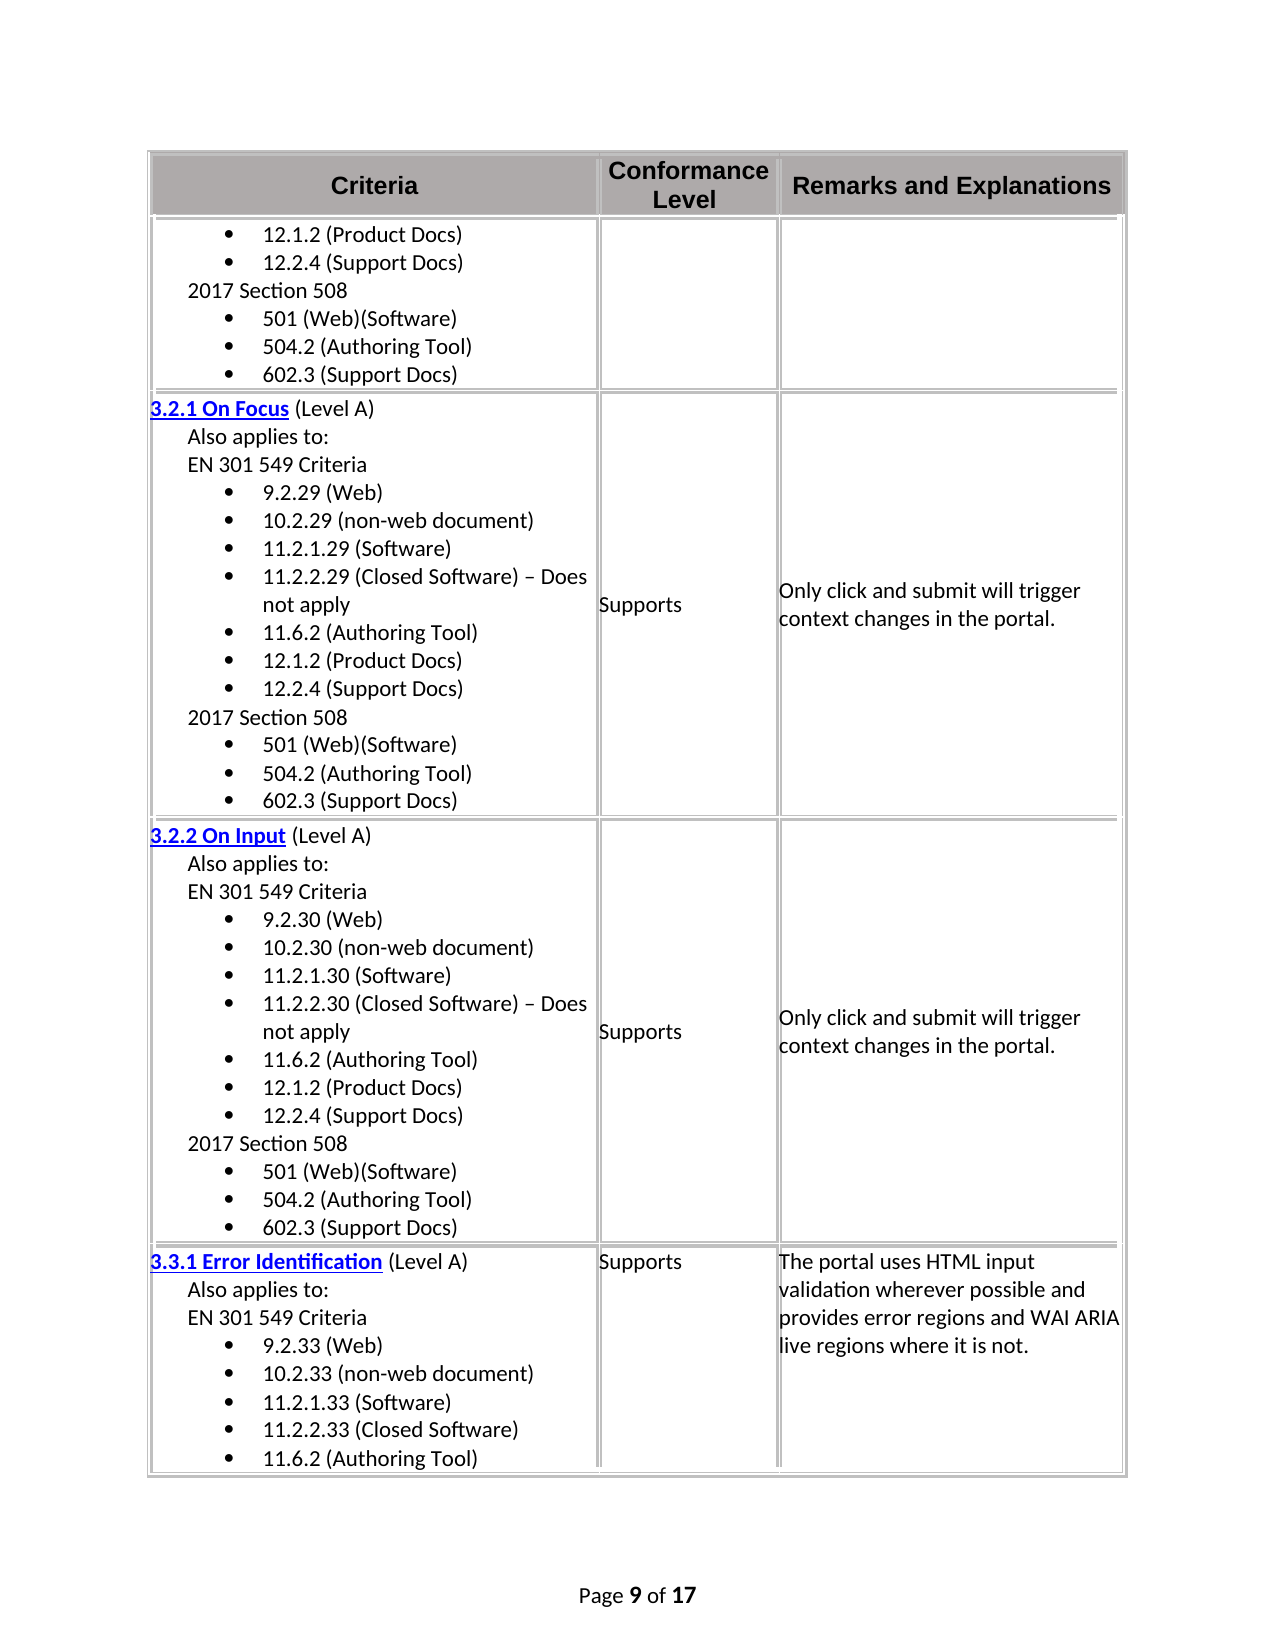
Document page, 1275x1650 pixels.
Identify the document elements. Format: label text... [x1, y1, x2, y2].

table_cell Only click and submit will trigger context changes in the portal. [779, 815, 1125, 1241]
table_header Criteria [153, 156, 599, 214]
table_cell The portal uses HTML input validation wherever possible and provides error regions and WAI ARIA live regions where it is not. [779, 1241, 1125, 1472]
table_header Remarks and Explanations [779, 152, 1125, 214]
table_cell 3.3.1 Error Identification (Level A) Also applies to: EN 301 549 Criteria 9.2.33 (Web) 10.2.33 (non-web document) 11.2.1.33 (Software) 11.2.2.33 (Closed Software) 11.6.2 (Authoring Tool) 12.1.2 (Product Docs) 12.2.4 (Support Docs) 2017 Section 508 501 (Web)(Software) 504.2 (Authoring Tool) 602.3 (Support Docs) [150, 1241, 599, 1472]
table_cell 3.1.1 Language of Page (Level A) Also applies to: EN 301 549 Criteria 9.2.27 (Web) 10.2.27 (non-web document) 11.2.1.27 (Software) 11.2.2.27 (Closed Software) 11.6.2 (Authoring Tool) 12.1.2 (Product Docs) 12.2.4 (Support Docs) 2017 Section 508 501 (Web)(Software) 504.2 (Authoring Tool) 602.3 (Support Docs) [150, 214, 599, 388]
table_cell 3.2.1 On Focus (Level A) Also applies to: EN 301 549 Criteria 9.2.29 (Web) 10.2.29 (non-web document) 11.2.1.29 (Software) 11.2.2.29 (Closed Software) – Does not apply 11.6.2 (Authoring Tool) 12.1.2 (Product Docs) 12.2.4 (Support Docs) 2017 Section 508 501 (Web)(Software) 504.2 (Authoring Tool) 602.3 (Support Docs) [150, 388, 599, 815]
table_cell Supports [602, 394, 776, 815]
table_cell Only click and submit will trigger context changes in the portal. [779, 388, 1125, 815]
table_cell Supports [602, 821, 776, 1241]
table_cell [602, 220, 776, 388]
table_cell Supports [599, 1248, 779, 1472]
table_cell [779, 214, 1125, 388]
table_cell 3.2.2 On Input (Level A) Also applies to: EN 301 549 Criteria 9.2.30 (Web) 10.2.30 (non-web document) 11.2.1.30 (Software) 11.2.2.30 (Closed Software) – Does not apply 11.6.2 (Authoring Tool) 12.1.2 (Product Docs) 12.2.4 (Support Docs) 2017 Section 508 501 (Web)(Software) 504.2 (Authoring Tool) 602.3 (Support Docs) [150, 815, 599, 1241]
table_header Conformance Level [599, 152, 779, 214]
